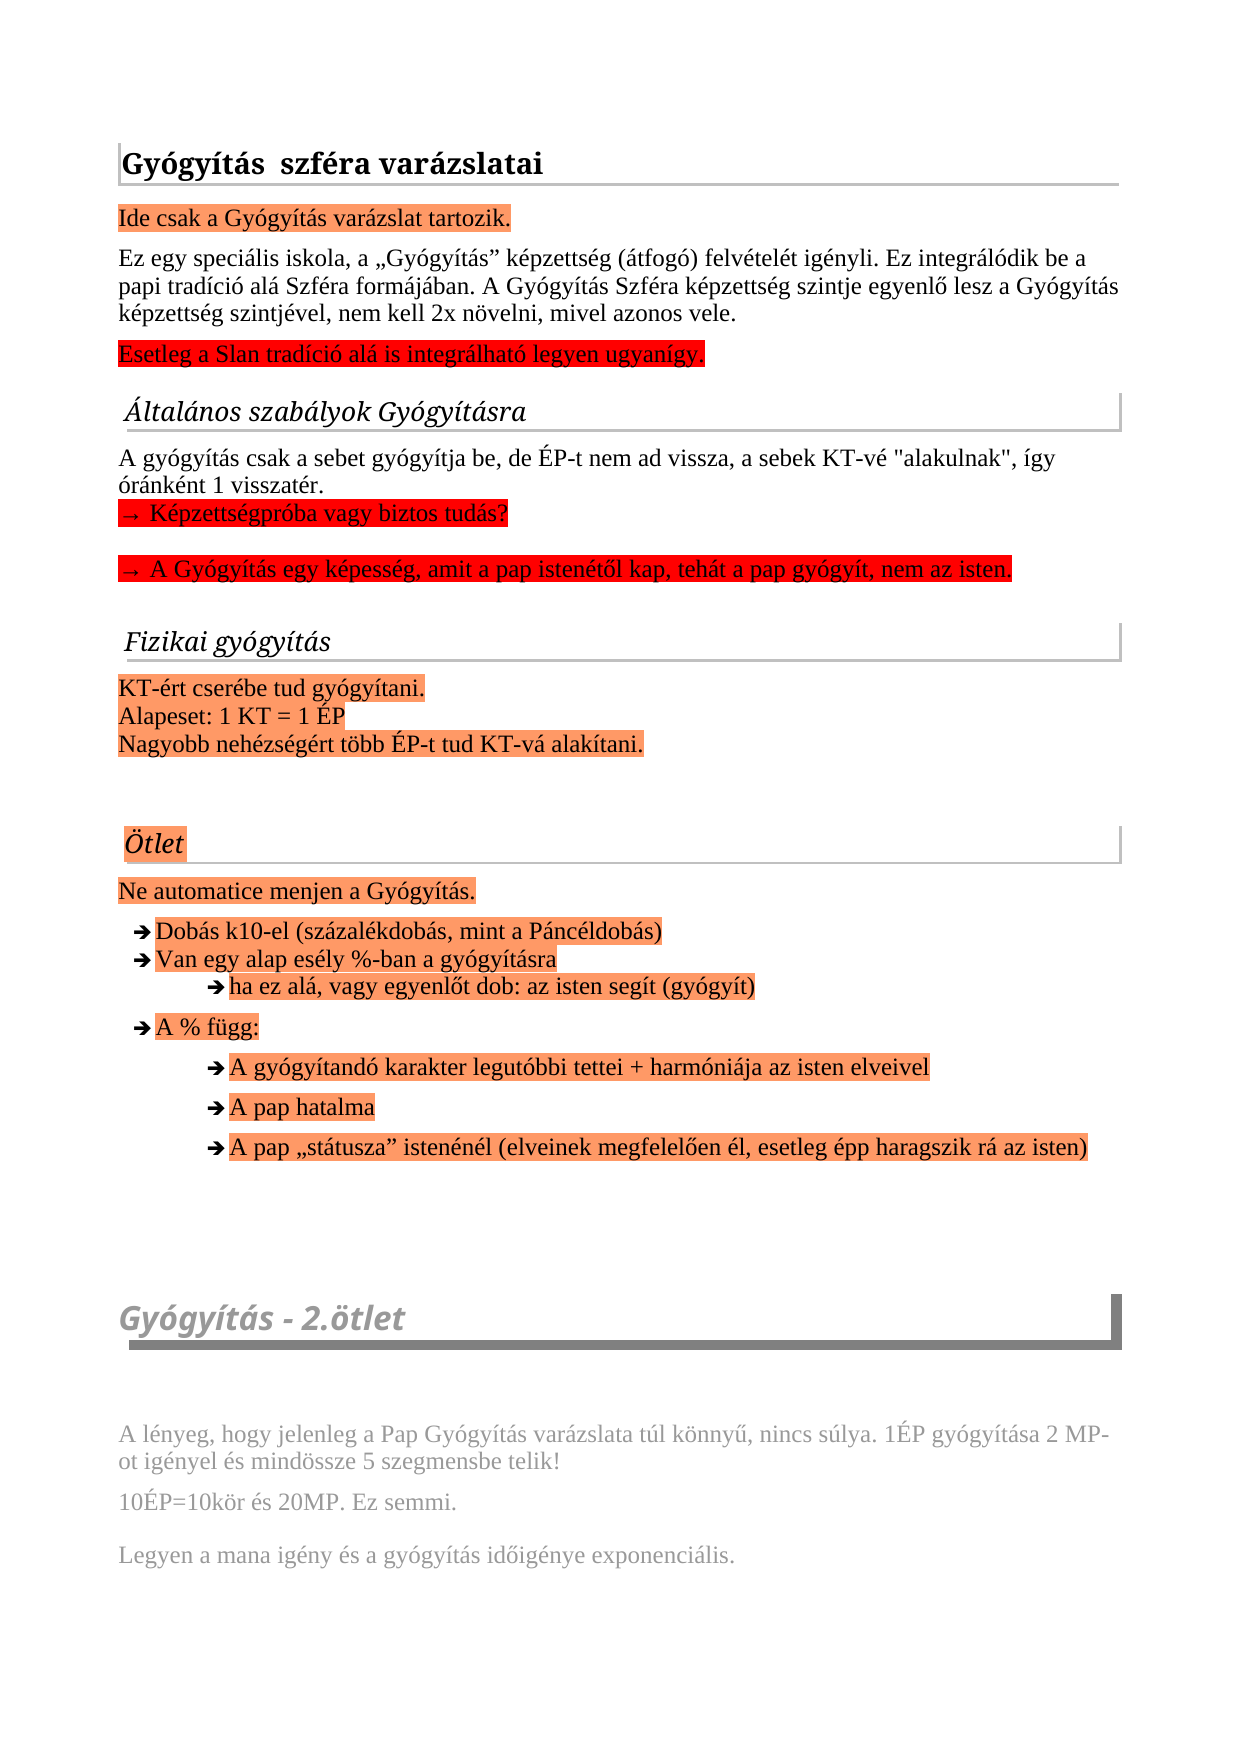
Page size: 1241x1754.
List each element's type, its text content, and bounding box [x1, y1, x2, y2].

text Nagyobb nehézségért több ÉP-t tud KT-vá alakítani. [118, 730, 1122, 757]
text A lényeg, hogy jelenleg a Pap Gyógyítás varázslata túl könnyű, nincs súlya. 1ÉP gyógyítása 2 MP-ot igényel és mindössze 5 szegmensbe telik! [118, 1420, 1122, 1475]
list A % függ: [132, 1013, 1122, 1040]
text A gyógyítás csak a sebet gyógyítja be, de ÉP-t nem ad vissza, a sebek KT-vé "alakulnak", így óránként 1 visszatér. [118, 444, 1122, 499]
subtitle Gyógyítás - 2.ötlet [118, 1294, 1111, 1340]
list A pap hatalma [206, 1093, 1122, 1121]
text Ide csak a Gyógyítás varázslat tartozik. [118, 204, 1122, 232]
list Van egy alap esély %-ban a gyógyításra [132, 945, 1122, 972]
text KT-ért cserébe tud gyógyítani. [118, 674, 1122, 702]
text → A Gyógyítás egy képesség, amit a pap istenétől kap, tehát a pap gyógyít, nem az isten. [118, 555, 1122, 582]
text Ne automatice menjen a Gyógyítás. [118, 877, 1122, 904]
list Dobás k10-el (százalékdobás, mint a Páncéldobás) [132, 917, 1122, 945]
text 10ÉP=10kör és 20MP. Ez semmi. [118, 1488, 1122, 1515]
subtitle Általános szabályok Gyógyításra [124, 393, 1119, 429]
subtitle Ötlet [124, 826, 1119, 862]
list A pap „státusza” istenénél (elveinek megfelelően él, esetleg épp haragszik rá az isten) [206, 1133, 1122, 1161]
text Legyen a mana igény és a gyógyítás időigénye exponenciális. [118, 1528, 1122, 1569]
text Alapeset: 1 KT = 1 ÉP [118, 702, 1122, 730]
list ha ez alá, vagy egyenlőt dob: az isten segít (gyógyít) [206, 972, 1122, 1000]
subtitle Fizikai gyógyítás [124, 623, 1119, 659]
text → Képzettségpróba vagy biztos tudás? [118, 499, 1122, 527]
text Ez egy speciális iskola, a „Gyógyítás” képzettség (átfogó) felvételét igényli. Ez integrálódik be a papi tradíció alá Szféra formájában. A Gyógyítás Szféra képzettség szintje egyenlő lesz a Gyógyítás képzettség szintjével, nem kell 2x növelni, mivel azonos vele. [118, 244, 1122, 327]
list A gyógyítandó karakter legutóbbi tettei + harmóniája az isten elveivel [206, 1053, 1122, 1081]
text Esetleg a Slan tradíció alá is integrálható legyen ugyanígy. [118, 340, 1122, 367]
subtitle Gyógyítás szféra varázslatai [121, 143, 1122, 183]
